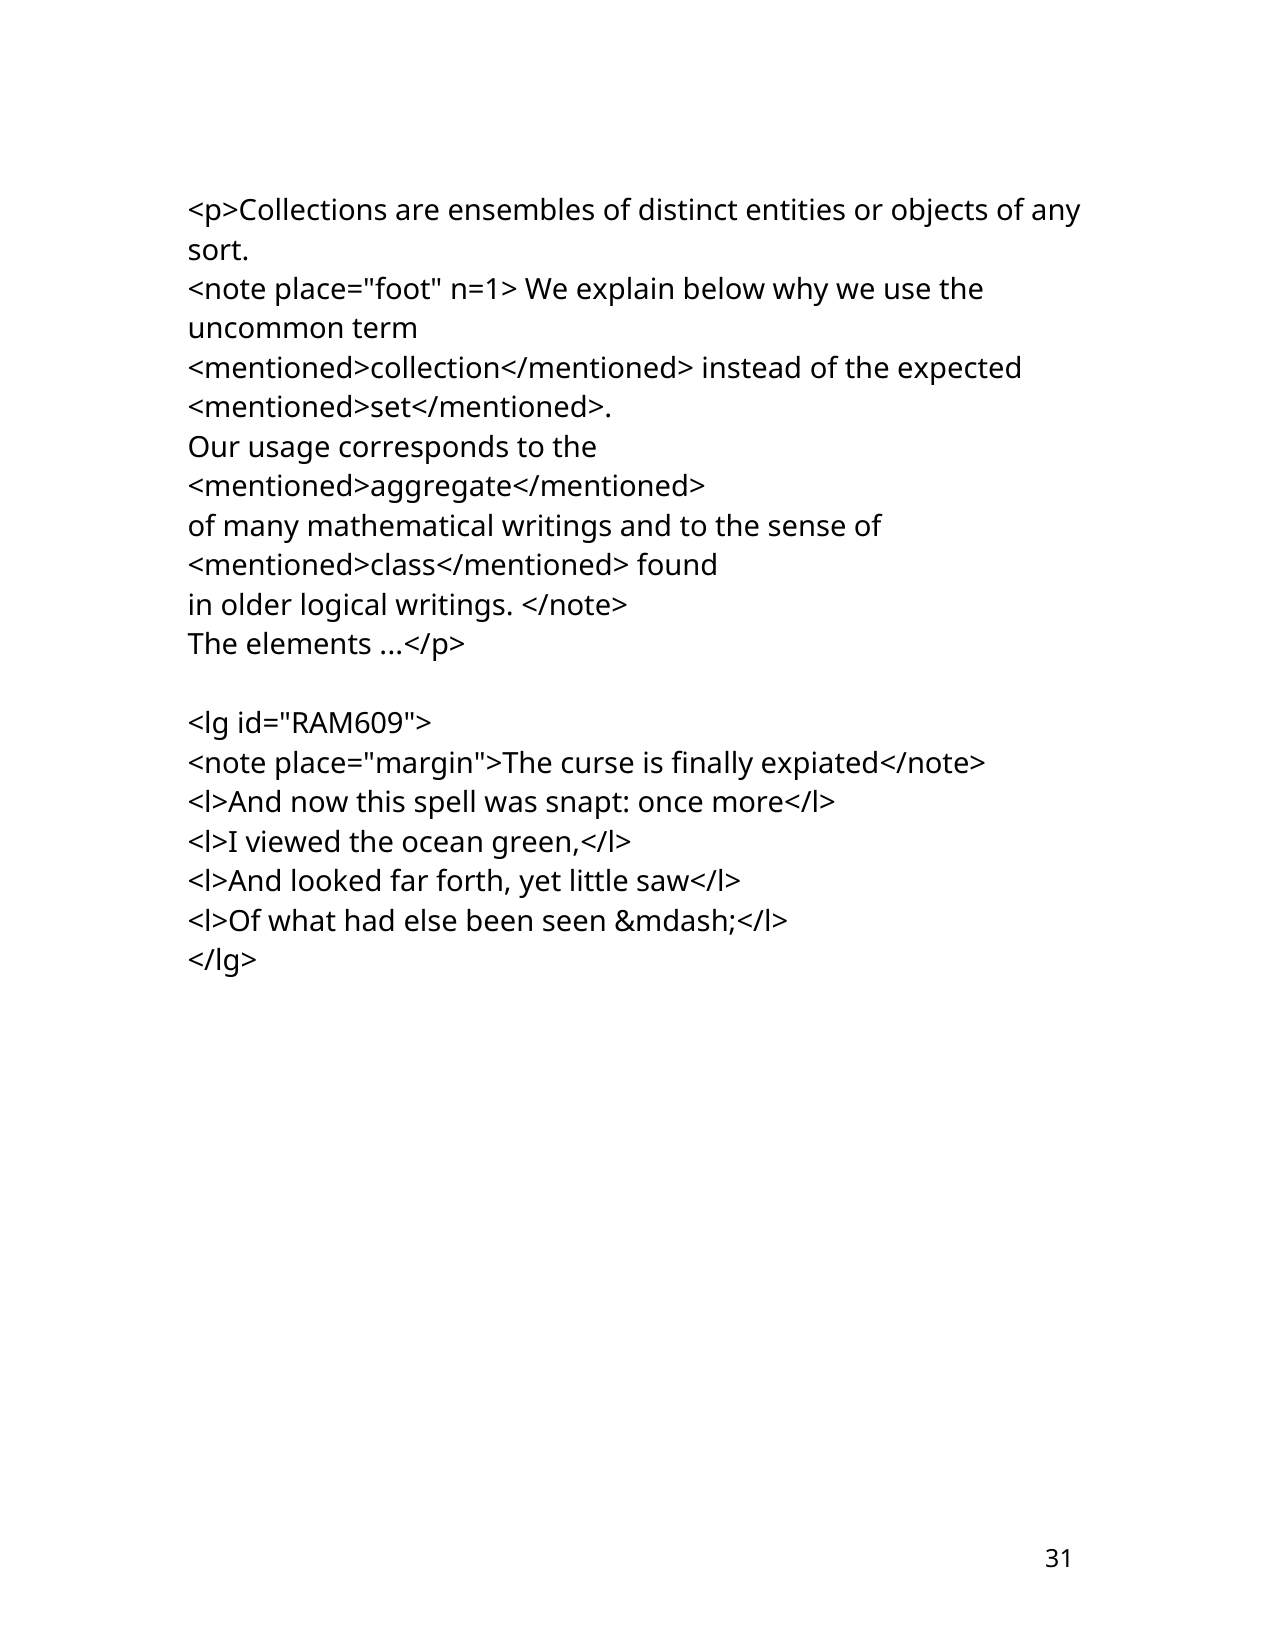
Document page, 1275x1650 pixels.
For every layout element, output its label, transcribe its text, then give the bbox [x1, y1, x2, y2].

text of many mathematical writings and to the sense of <mentioned>class</mentioned> found [187, 505, 1087, 584]
text The elements ...</p> [187, 624, 1087, 663]
text Our usage corresponds to the <mentioned>aggregate</mentioned> [187, 426, 1087, 505]
text <l>I viewed the ocean green,</l> [187, 821, 1087, 861]
text <p>Collections are ensembles of distinct entities or objects of any sort. [187, 189, 1087, 268]
text <note place="margin">The curse is finally expiated</note> [187, 742, 1087, 782]
text <lg id="RAM609"> [187, 703, 1087, 742]
text <mentioned>collection</mentioned> instead of the expected <mentioned>set</mentioned>. [187, 347, 1087, 426]
text <l>And looked far forth, yet little saw</l> [187, 861, 1087, 900]
text in older logical writings. </note> [187, 584, 1087, 624]
text <l>And now this spell was snapt: once more</l> [187, 782, 1087, 821]
text </lg> [187, 939, 1087, 979]
text <l>Of what had else been seen &mdash;</l> [187, 900, 1087, 939]
text <note place="foot" n=1> We explain below why we use the uncommon term [187, 268, 1087, 347]
